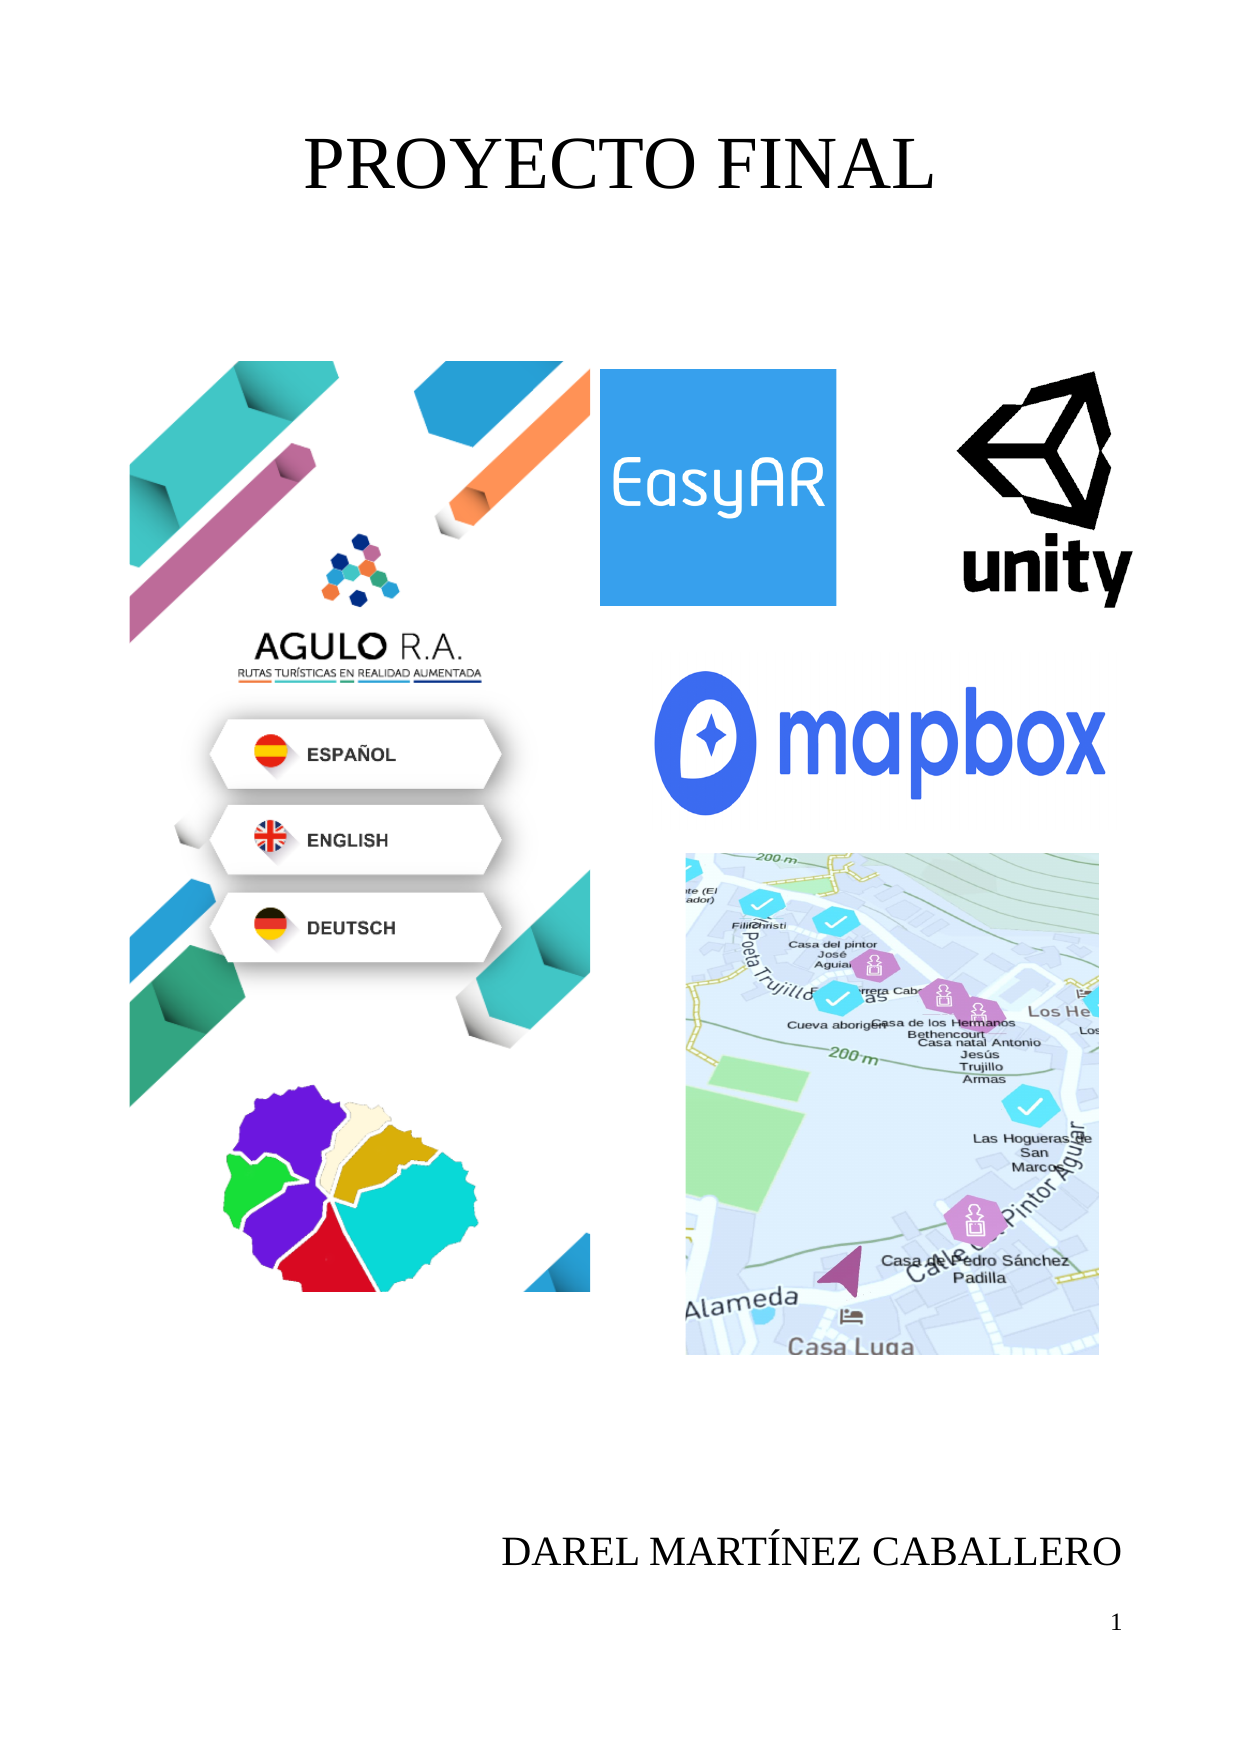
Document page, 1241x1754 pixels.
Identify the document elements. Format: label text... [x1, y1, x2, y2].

picture [600, 369, 837, 606]
picture [644, 652, 1117, 830]
picture [685, 853, 1099, 1355]
picture [129, 361, 590, 1292]
picture [926, 371, 1163, 608]
text PROYECTO FINAL [118, 118, 1122, 204]
text DAREL MARTÍNEZ CABALLERO [118, 1527, 1122, 1575]
